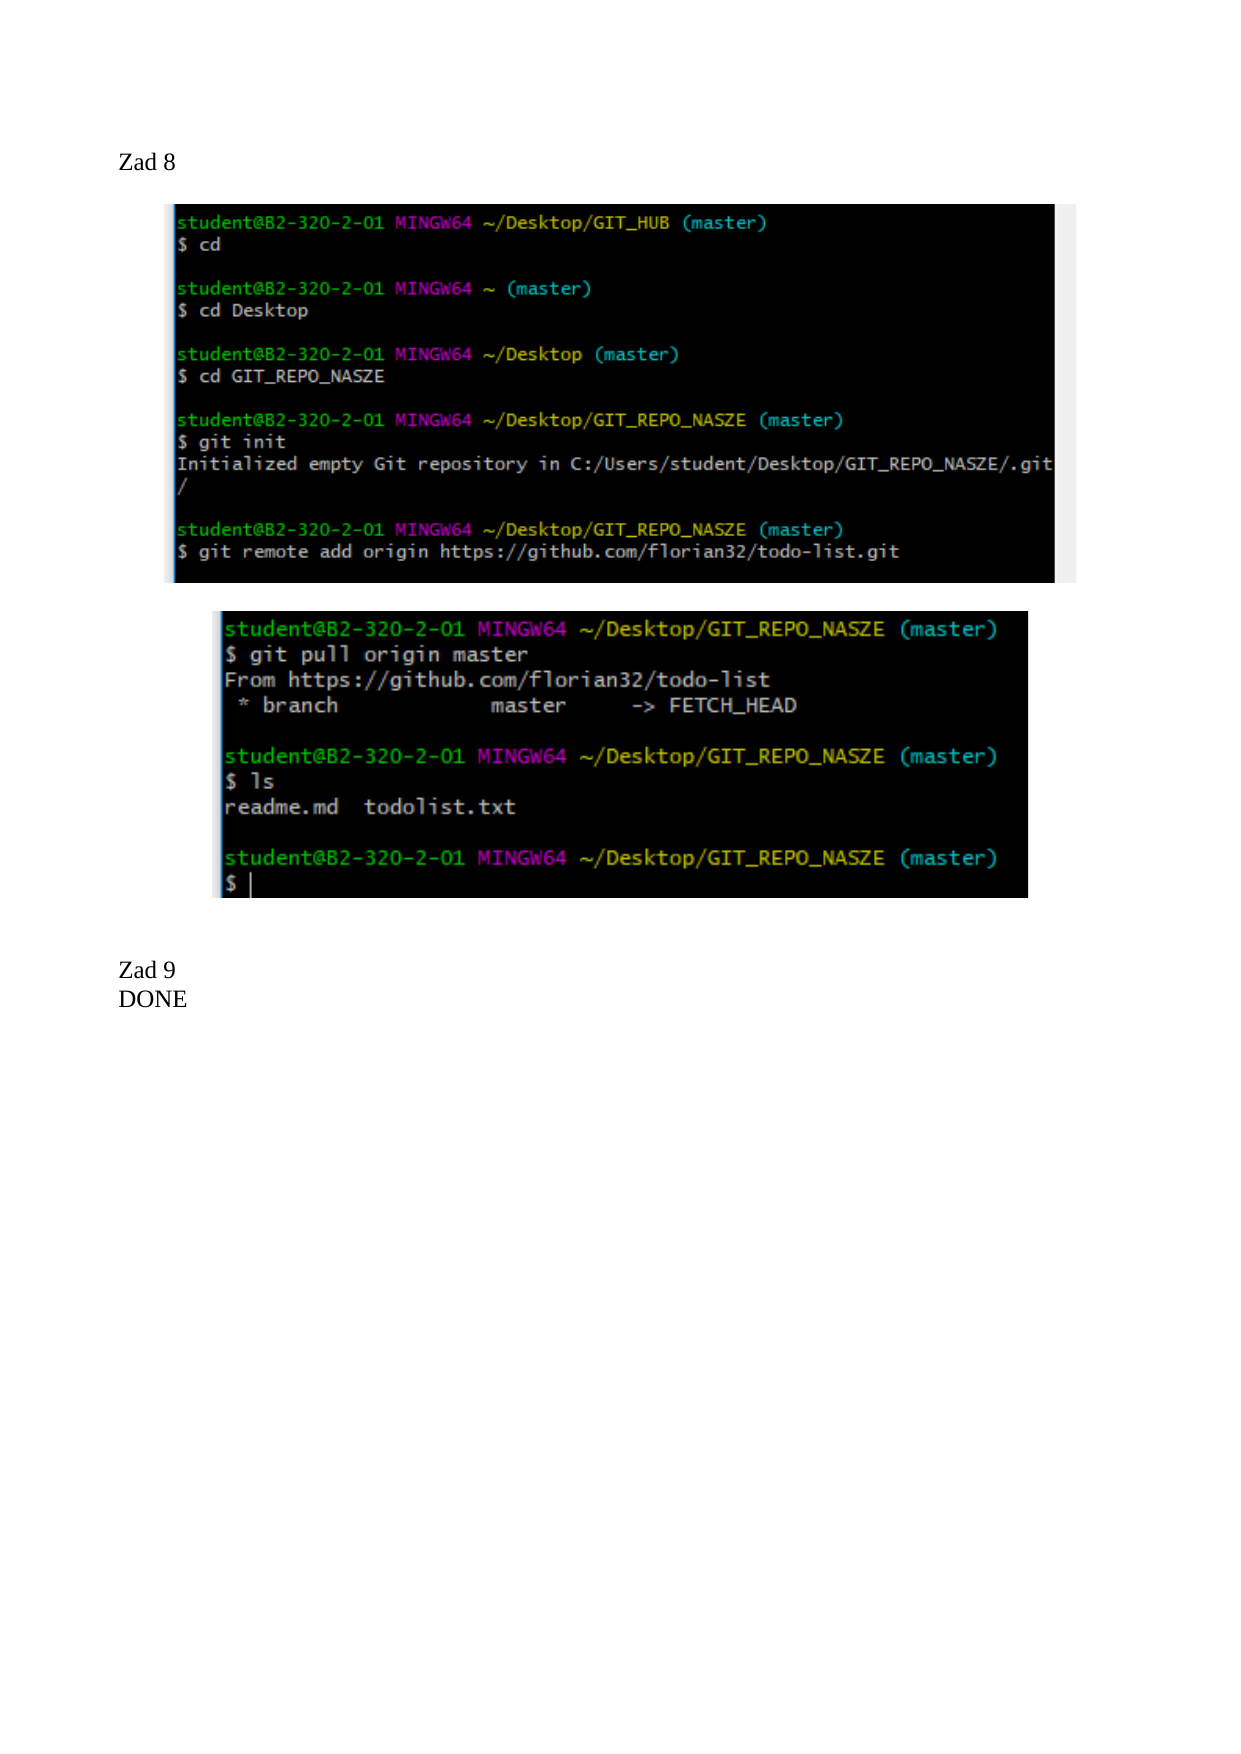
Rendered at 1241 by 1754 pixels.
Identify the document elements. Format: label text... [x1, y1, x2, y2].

text Zad 8 [118, 147, 1122, 176]
text DONE [118, 984, 1122, 1013]
picture [212, 611, 1029, 898]
picture [163, 204, 1077, 583]
text Zad 9 [118, 955, 1122, 984]
